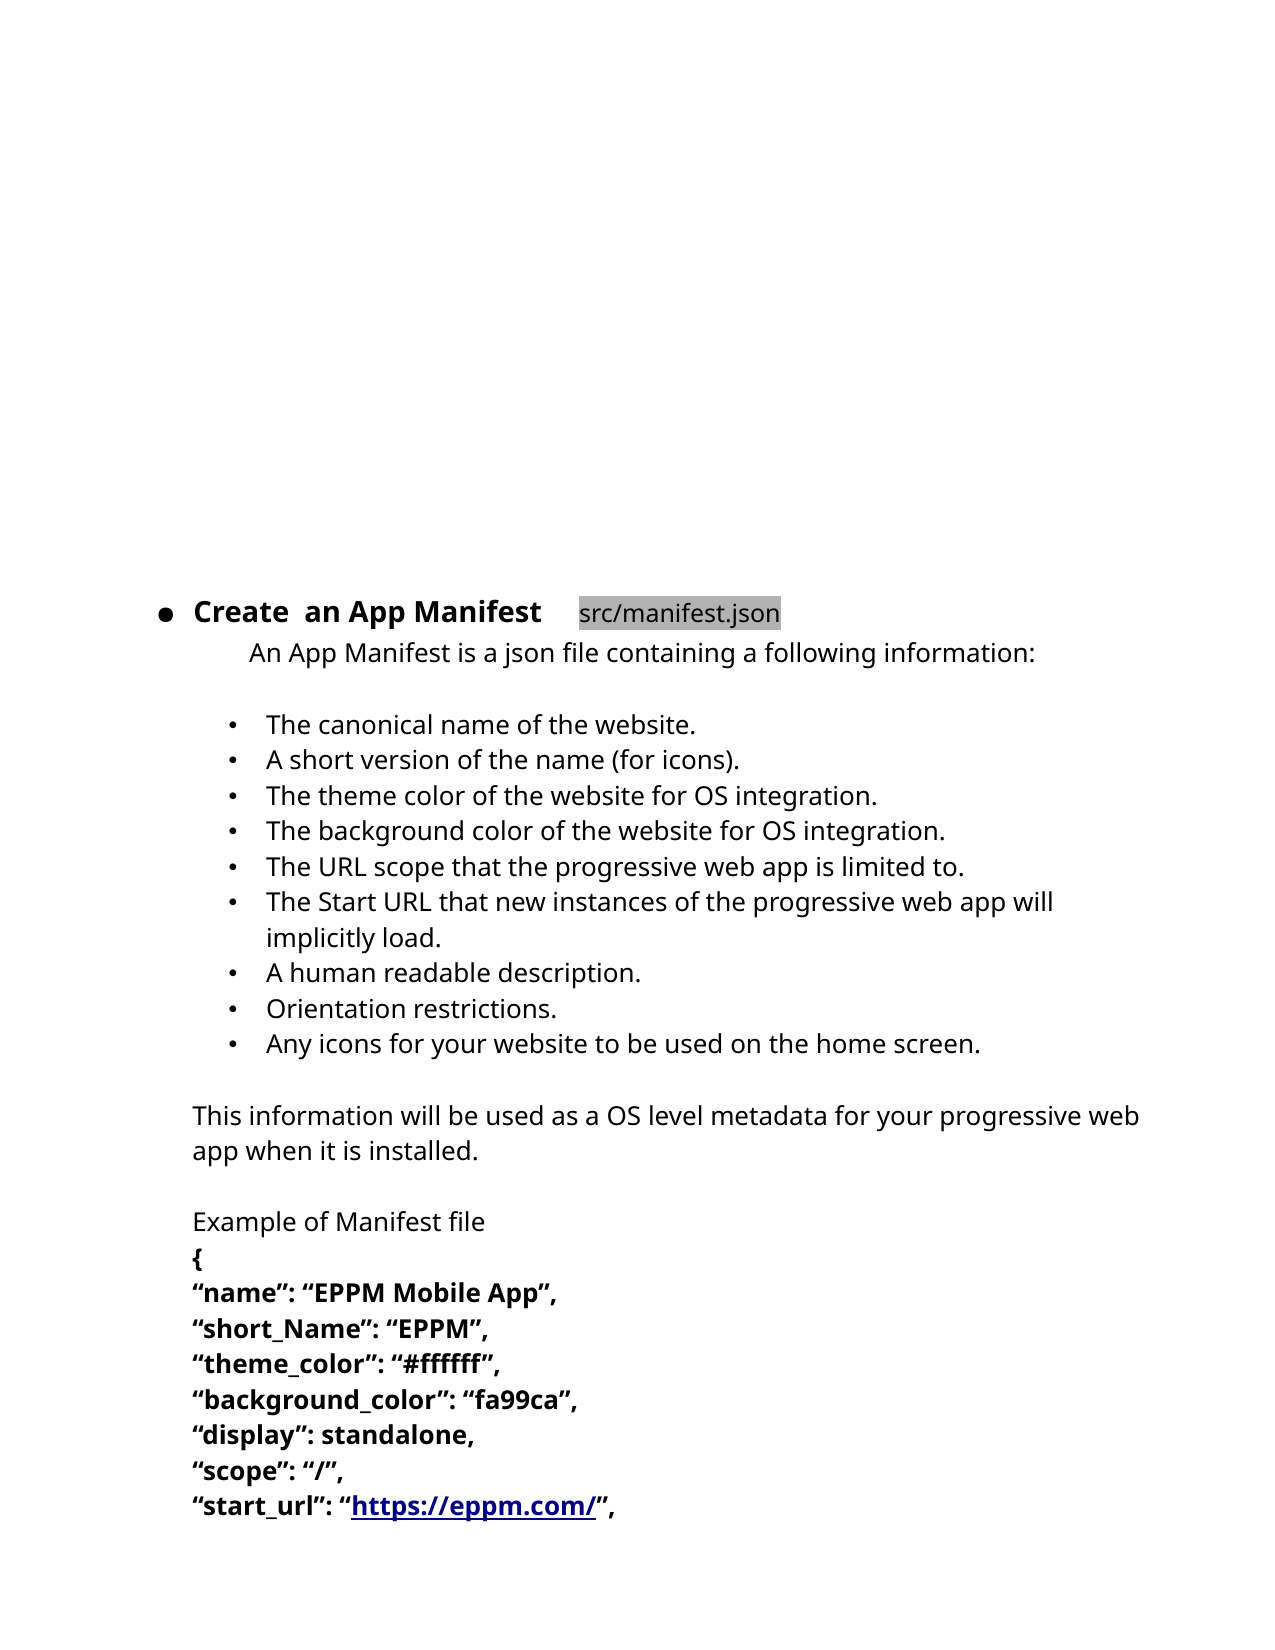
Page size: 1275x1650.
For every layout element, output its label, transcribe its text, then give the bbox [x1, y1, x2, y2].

list The URL scope that the progressive web app is limited to. [228, 848, 1157, 884]
text “start_url”: “https://eppm.com/”, [192, 1488, 1157, 1523]
text “name”: “EPPM Mobile App”, [192, 1275, 1157, 1310]
list The Start URL that new instances of the progressive web app will implicitly load. [228, 884, 1157, 955]
list The background color of the website for OS integration. [228, 813, 1157, 848]
text This information will be used as a OS level metadata for your progressive web app when it is installed. [192, 1097, 1157, 1168]
text { [192, 1239, 1157, 1275]
list The theme color of the website for OS integration. [228, 777, 1157, 813]
text “scope”: “/”, [192, 1452, 1157, 1488]
list Orientation restrictions. [228, 991, 1157, 1026]
text Example of Manifest file [192, 1204, 1157, 1239]
text “display”: standalone, [192, 1417, 1157, 1452]
list The canonical name of the website. [228, 706, 1157, 742]
text “short_Name”: “EPPM”, [192, 1310, 1157, 1346]
text “theme_color”: “#ffffff”, [192, 1346, 1157, 1381]
text “background_color”: “fa99ca”, [192, 1381, 1157, 1417]
list A short version of the name (for icons). [228, 742, 1157, 777]
list A human readable description. [228, 955, 1157, 991]
text An App Manifest is a json file containing a following information: [192, 631, 1157, 671]
list Any icons for your website to be used on the home screen. [228, 1026, 1157, 1062]
list Create an App Manifest src/manifest.json [156, 592, 1157, 631]
